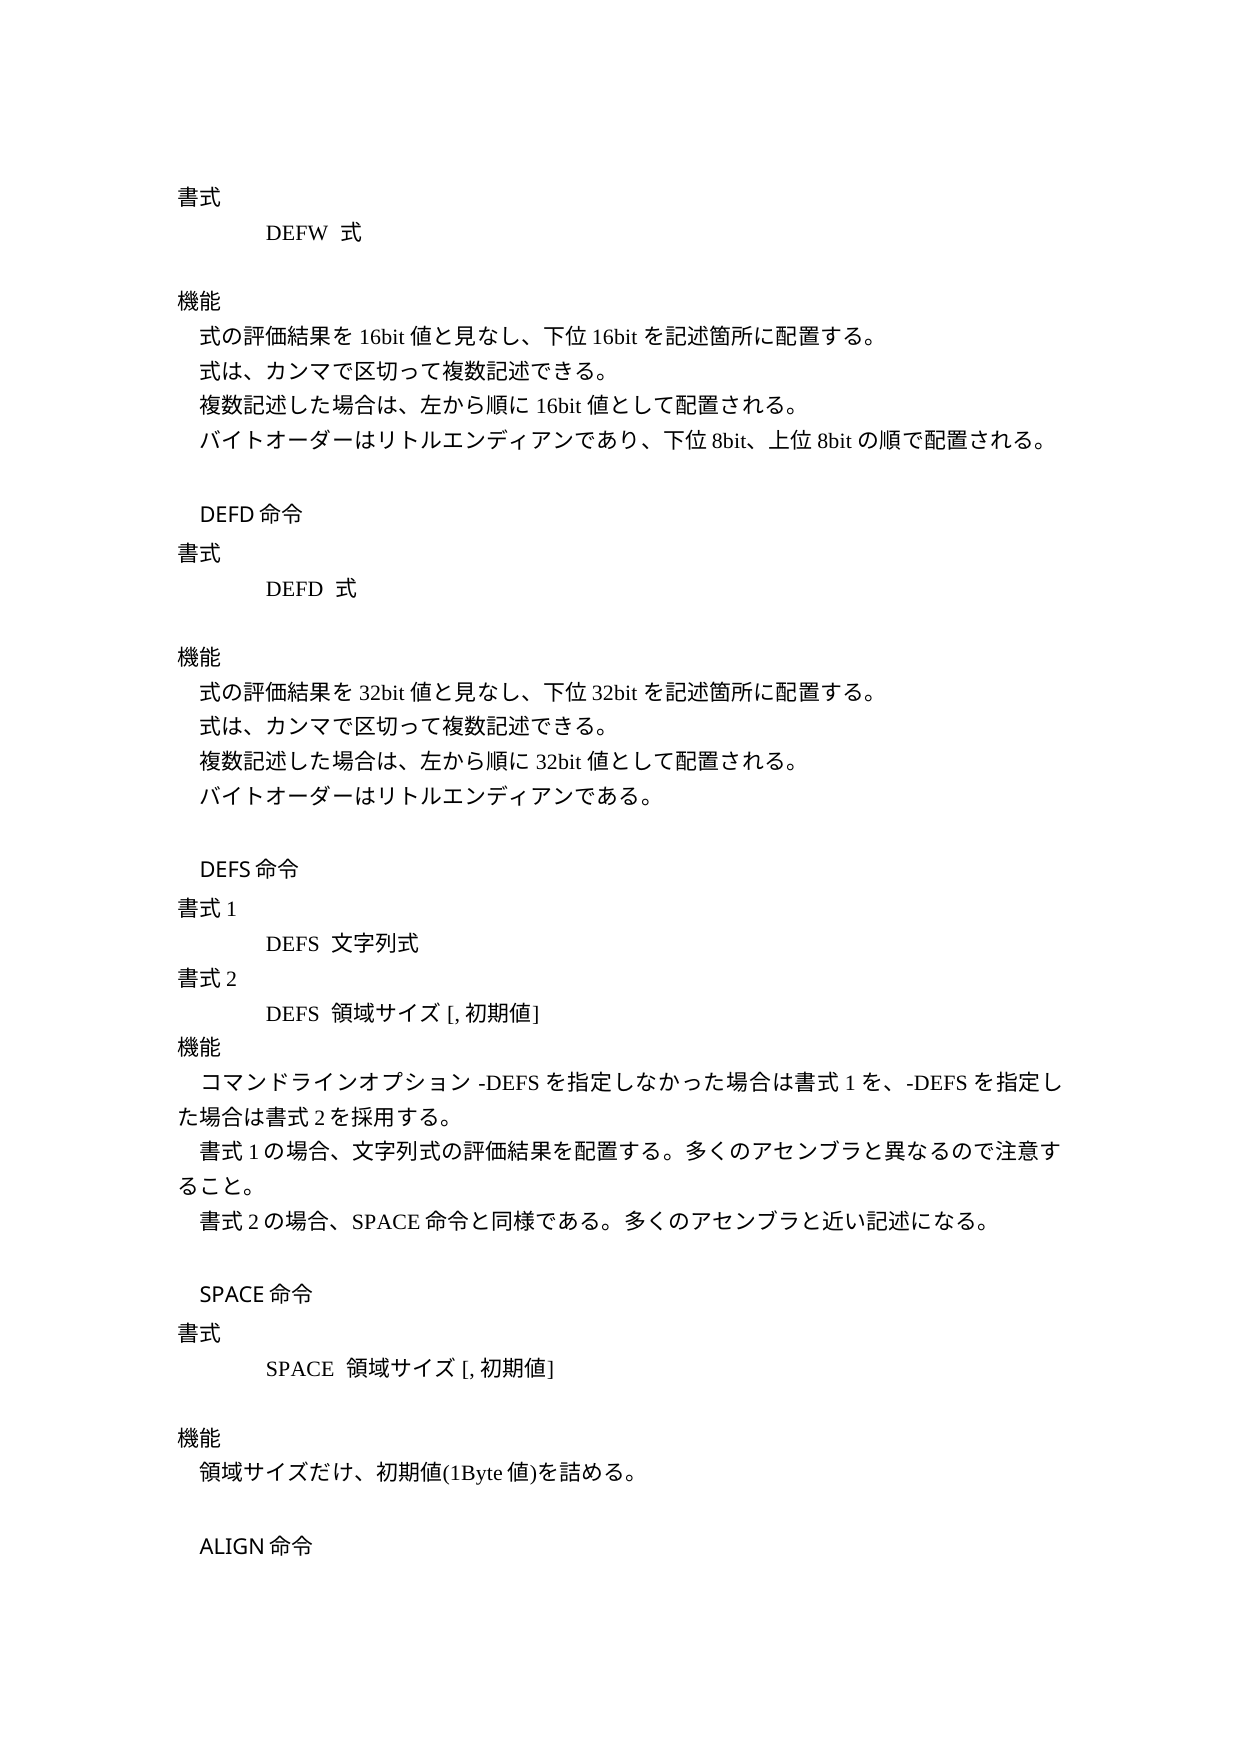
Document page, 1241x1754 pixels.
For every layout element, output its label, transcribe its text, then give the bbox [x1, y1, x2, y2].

text SPACE 領域サイズ [, 初期値] [177, 1348, 1063, 1383]
text DEFS 領域サイズ [, 初期値] [177, 992, 1063, 1027]
text DEFW 式 [177, 212, 1063, 247]
text 機能 [177, 281, 1063, 316]
text DEFS 文字列式 [177, 923, 1063, 958]
text 複数記述した場合は、左から順に 16bit 値として配置される。 [177, 385, 1063, 420]
text 式は、カンマで区切って複数記述できる。 [177, 351, 1063, 385]
text 書式2の場合、SPACE命令と同様である。多くのアセンブラと近い記述になる。 [177, 1201, 1063, 1235]
text DEFD命令 [199, 494, 1063, 528]
text DEFD 式 [177, 567, 1063, 602]
text 書式 [177, 177, 1063, 212]
text バイトオーダーはリトルエンディアンであり、下位8bit、上位8bit の順で配置される。 [177, 420, 1063, 455]
text 機能 [177, 637, 1063, 672]
text 式の評価結果を 16bit 値と見なし、下位16bit を記述箇所に配置する。 [177, 316, 1063, 351]
text 式の評価結果を 32bit 値と見なし、下位32bit を記述箇所に配置する。 [177, 672, 1063, 706]
text 書式2 [177, 958, 1063, 992]
text 書式1 [177, 888, 1063, 923]
text 書式 [177, 533, 1063, 567]
text 機能 [177, 1417, 1063, 1452]
text SPACE命令 [199, 1274, 1063, 1309]
text 書式 [177, 1313, 1063, 1348]
text DEFS命令 [199, 849, 1063, 884]
text 機能 [177, 1027, 1063, 1062]
text ALIGN命令 [199, 1526, 1063, 1561]
text 領域サイズだけ、初期値(1Byte値)を詰める。 [177, 1452, 1063, 1487]
text バイトオーダーはリトルエンディアンである。 [177, 776, 1063, 810]
text 式は、カンマで区切って複数記述できる。 [177, 706, 1063, 741]
text コマンドラインオプション -DEFSを指定しなかった場合は書式1を、-DEFSを指定した場合は書式2を採用する。 [177, 1062, 1063, 1131]
text 複数記述した場合は、左から順に 32bit 値として配置される。 [177, 741, 1063, 776]
text 書式1の場合、文字列式の評価結果を配置する。多くのアセンブラと異なるので注意すること。 [177, 1131, 1063, 1201]
